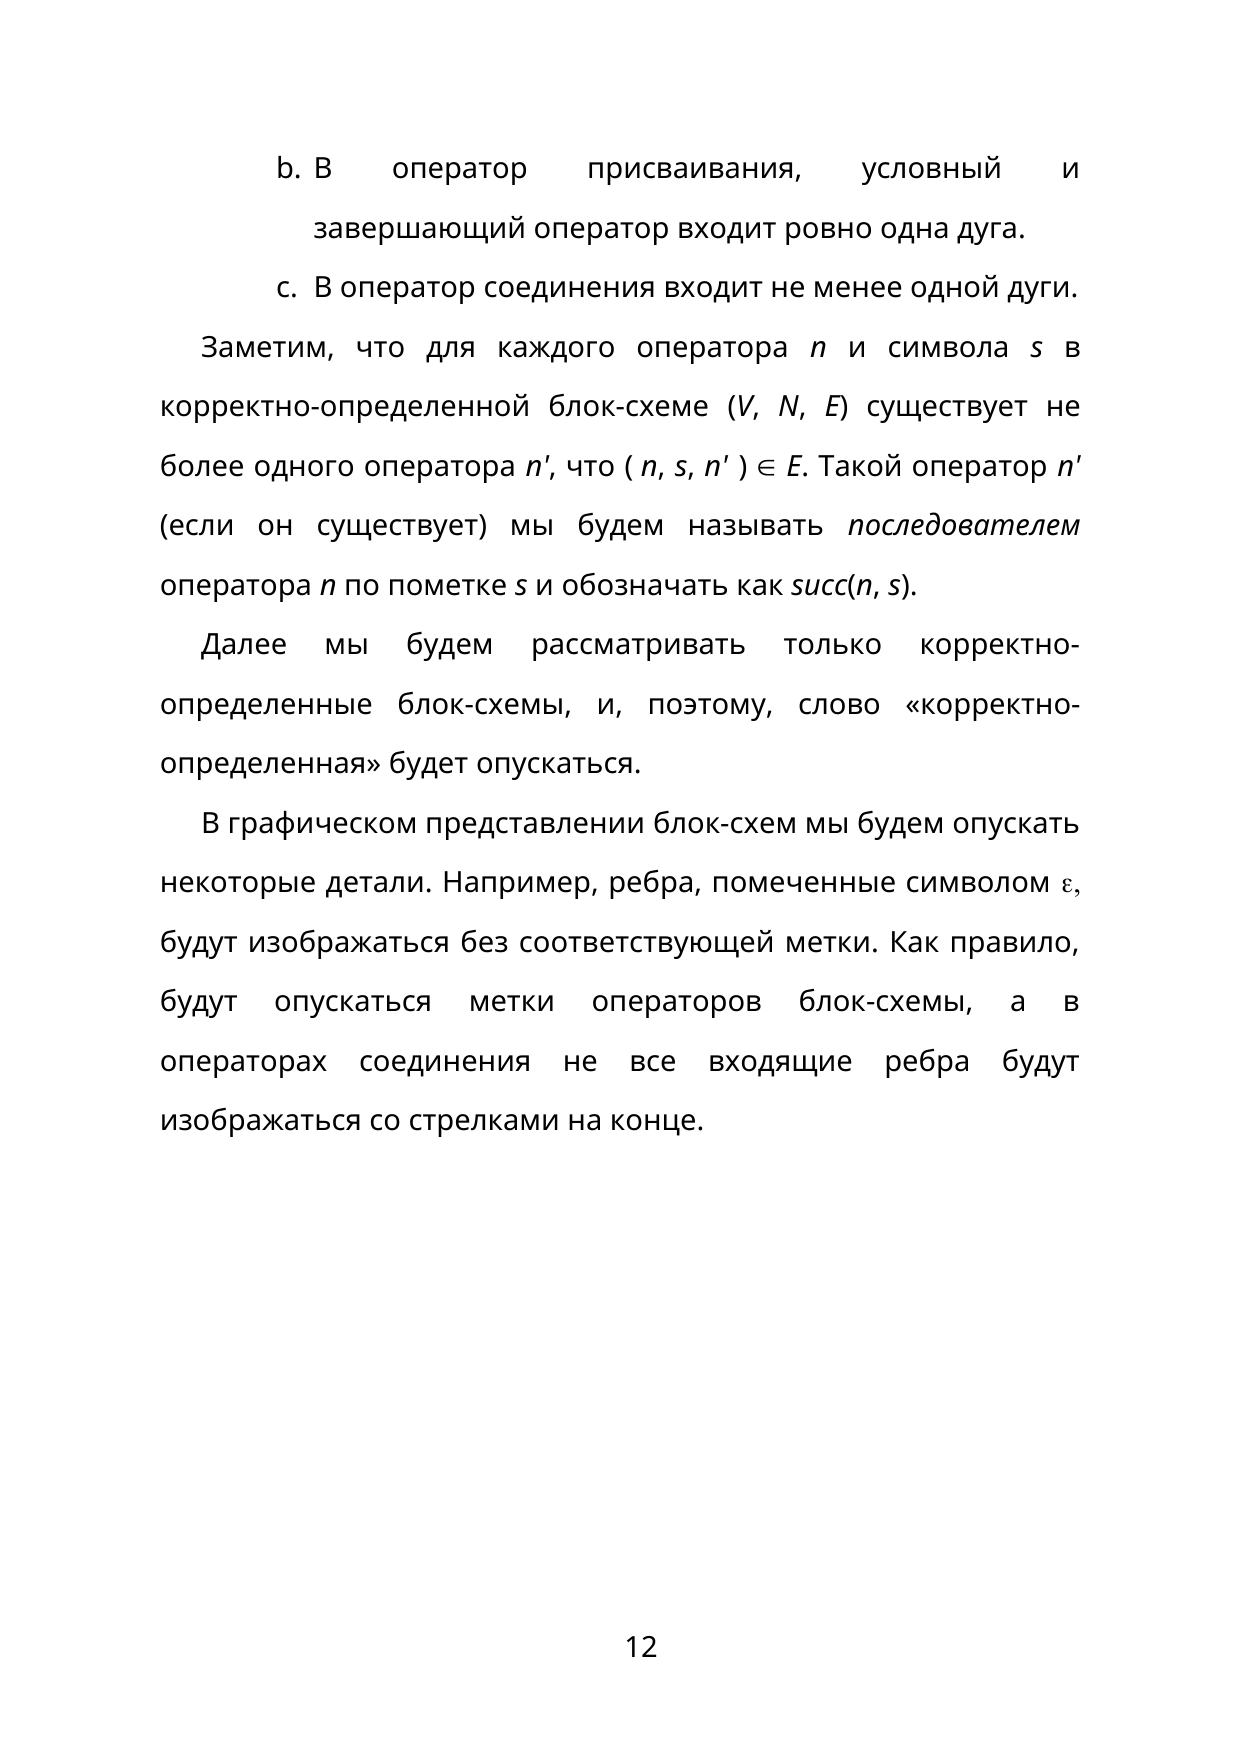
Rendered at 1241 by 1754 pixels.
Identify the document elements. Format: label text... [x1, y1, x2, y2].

list В оператор соединения входит не менее одной дуги. [276, 267, 1081, 306]
text Заметим, что для каждого оператора n и символа s в корректно-определенной блок-схеме (V, N, E) существует не более одного оператора n', что ( n, s, n' )  E. Такой оператор n' (если он существует) мы будем называть последователем оператора n по пометке s и обозначать как succ(n, s). [159, 326, 1081, 604]
text В графическом представлении блок-схем мы будем опускать некоторые детали. Например, ребра, помеченные символом , будут изображаться без соответствующей метки. Как правило, будут опускаться метки операторов блок-схемы, а в операторах соединения не все входящие ребра будут изображаться со стрелками на конце. [159, 802, 1081, 1139]
text Далее мы будем рассматривать только корректно-определенные блок-схемы, и, поэтому, слово «корректно-определенная» будет опускаться. [159, 623, 1081, 782]
list В оператор присваивания, условный и завершающий оператор входит ровно одна дуга. [276, 148, 1081, 247]
